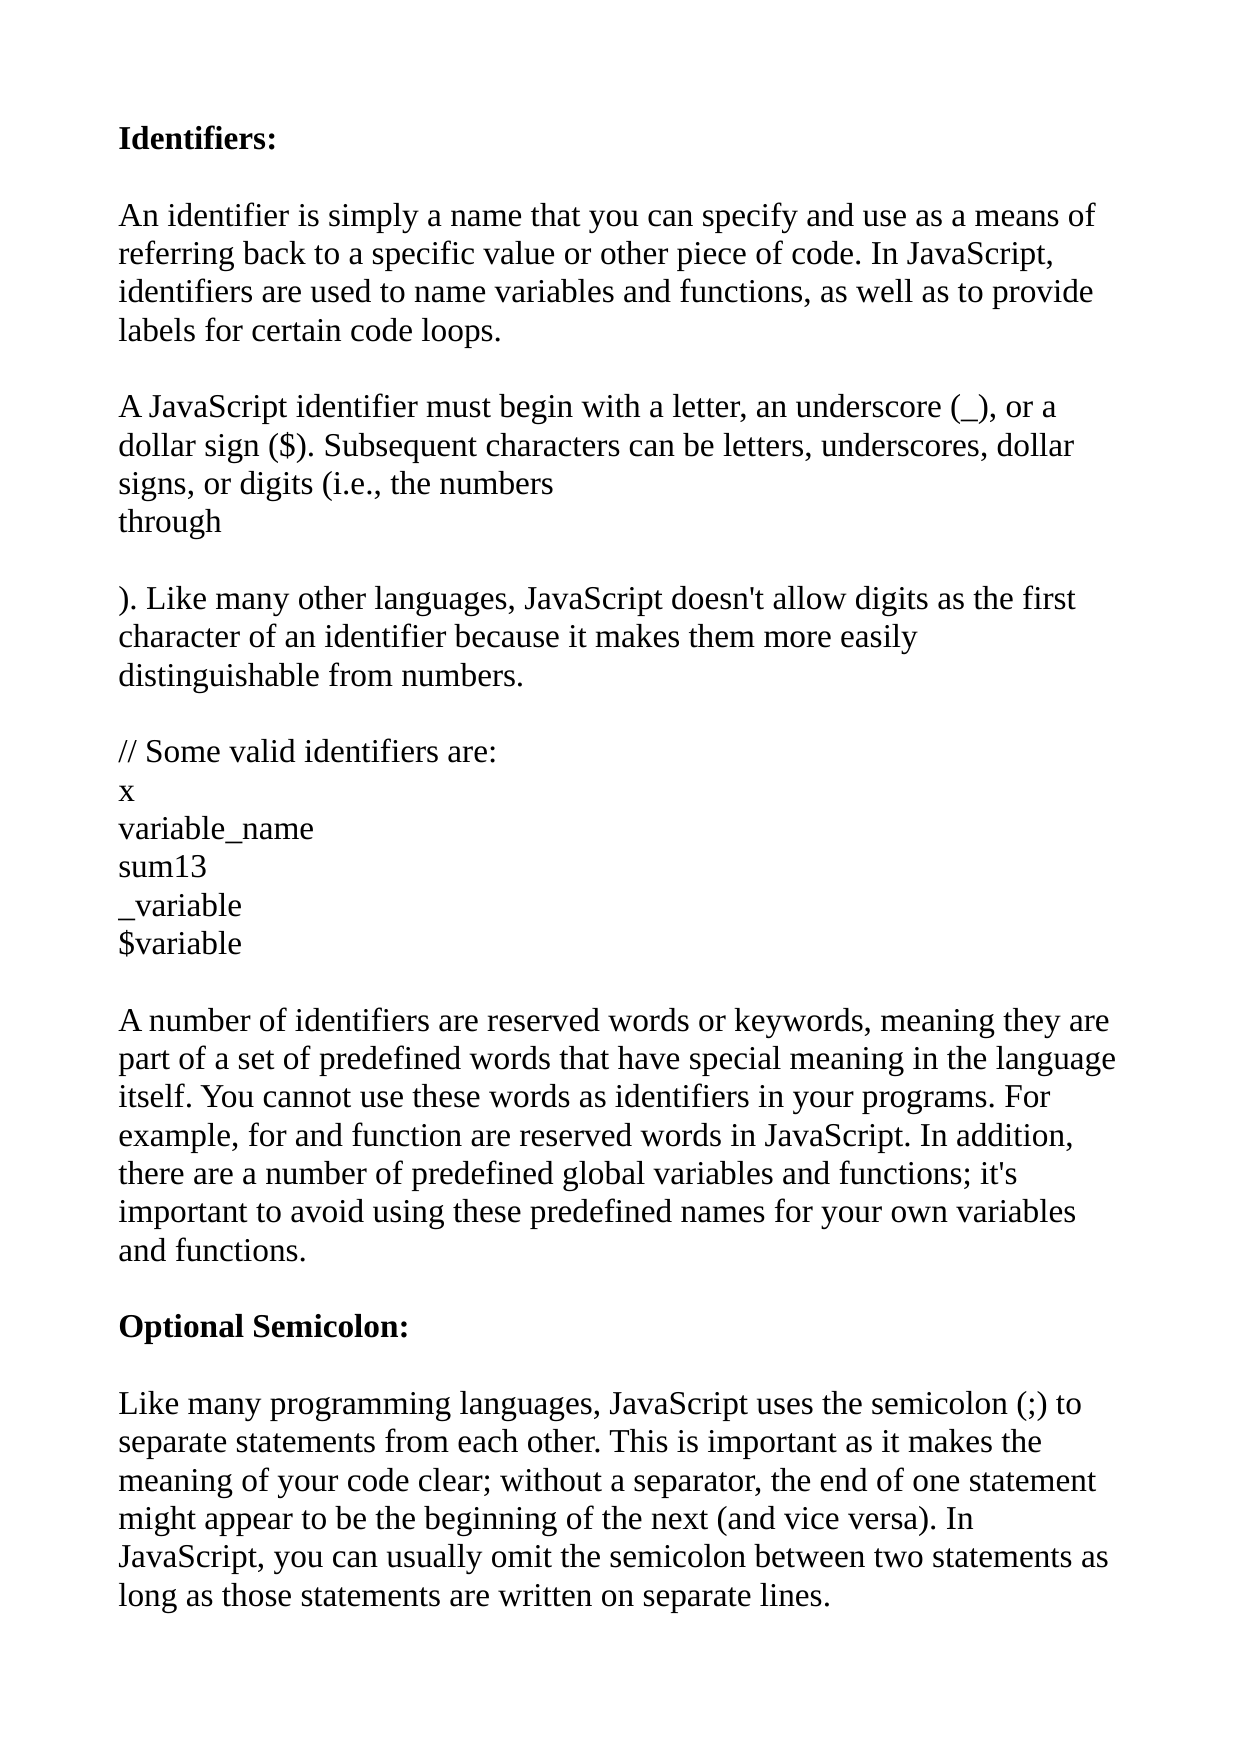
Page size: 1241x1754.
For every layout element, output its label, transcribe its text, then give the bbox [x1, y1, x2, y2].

text // Some valid identifiers are: [118, 731, 1122, 770]
text variable_name [118, 808, 1122, 846]
text ). Like many other languages, JavaScript doesn't allow digits as the first character of an identifier because it makes them more easily distinguishable from numbers. [118, 578, 1122, 693]
text _variable [118, 885, 1122, 923]
text Optional Semicolon: [118, 1306, 1122, 1345]
text $variable [118, 923, 1122, 961]
text sum13 [118, 846, 1122, 885]
text through [118, 501, 1122, 540]
text A JavaScript identifier must begin with a letter, an underscore (_), or a dollar sign ($). Subsequent characters can be letters, underscores, dollar signs, or digits (i.e., the numbers [118, 386, 1122, 501]
text Identifiers: [118, 118, 1122, 156]
text Like many programming languages, JavaScript uses the semicolon (;) to separate statements from each other. This is important as it makes the meaning of your code clear; without a separator, the end of one statement might appear to be the beginning of the next (and vice versa). In JavaScript, you can usually omit the semicolon between two statements as long as those statements are written on separate lines. [118, 1383, 1122, 1613]
text x [118, 770, 1122, 808]
text An identifier is simply a name that you can specify and use as a means of referring back to a specific value or other piece of code. In JavaScript, identifiers are used to name variables and functions, as well as to provide labels for certain code loops. [118, 195, 1122, 348]
text A number of identifiers are reserved words or keywords, meaning they are part of a set of predefined words that have special meaning in the language itself. You cannot use these words as identifiers in your programs. For example, for and function are reserved words in JavaScript. In addition, there are a number of predefined global variables and functions; it's important to avoid using these predefined names for your own variables and functions. [118, 1000, 1122, 1268]
